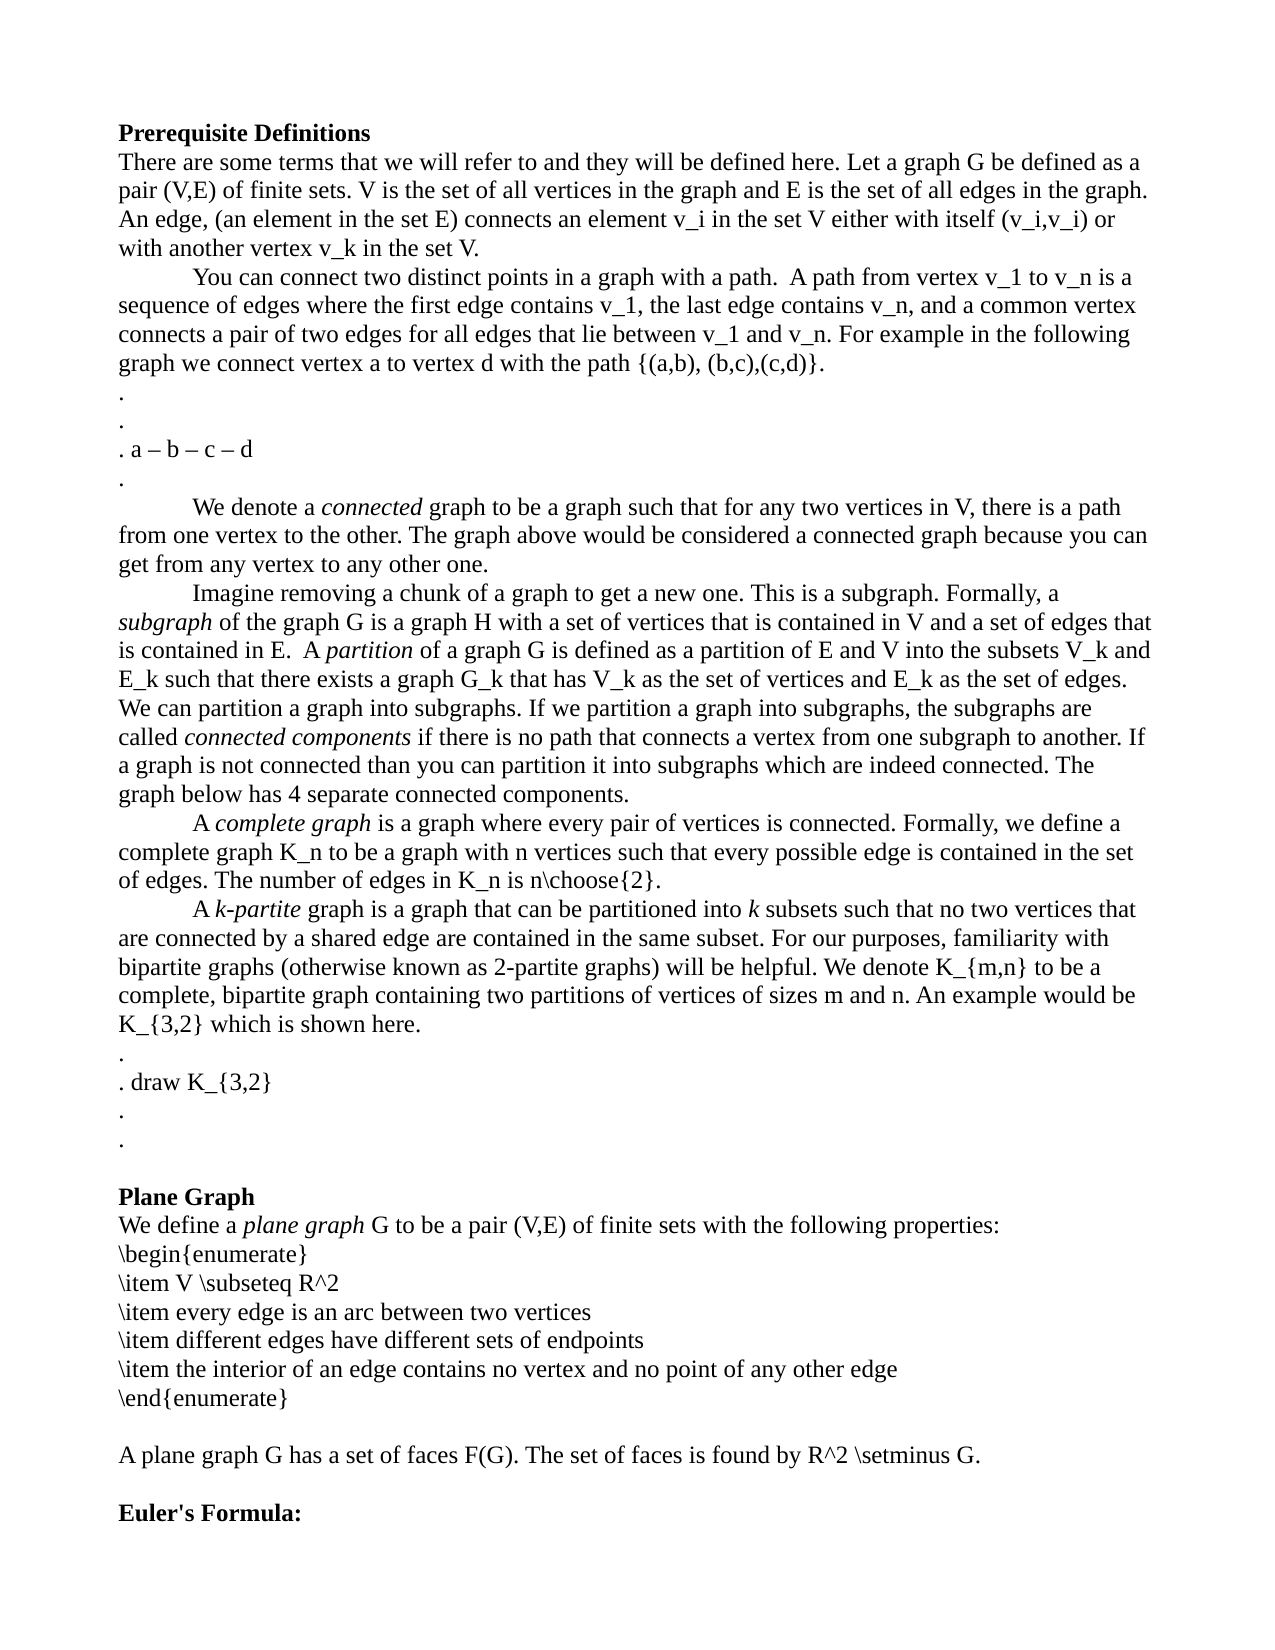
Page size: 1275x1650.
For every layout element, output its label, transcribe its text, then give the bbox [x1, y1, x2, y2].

text . [118, 1096, 1157, 1124]
text Prerequisite Definitions [118, 118, 1157, 147]
text A k-partite graph is a graph that can be partitioned into k subsets such that no two vertices that are connected by a shared edge are contained in the same subset. For our purposes, familiarity with bipartite graphs (otherwise known as 2-partite graphs) will be helpful. We denote K_{m,n} to be a complete, bipartite graph containing two partitions of vertices of sizes m and n. An example would be K_{3,2} which is shown here. [118, 894, 1157, 1038]
text \item the interior of an edge contains no vertex and no point of any other edge [118, 1354, 1157, 1383]
text . [118, 463, 1157, 492]
text Euler's Formula: [118, 1498, 1157, 1527]
text You can connect two distinct points in a graph with a path. A path from vertex v_1 to v_n is a sequence of edges where the first edge contains v_1, the last edge contains v_n, and a common vertex connects a pair of two edges for all edges that lie between v_1 and v_n. For example in the following graph we connect vertex a to vertex d with the path {(a,b), (b,c),(c,d)}. [118, 262, 1157, 377]
text Plane Graph [118, 1182, 1157, 1211]
text \item every edge is an arc between two vertices [118, 1297, 1157, 1326]
text . draw K_{3,2} [118, 1067, 1157, 1096]
text There are some terms that we will refer to and they will be defined here. Let a graph G be defined as a pair (V,E) of finite sets. V is the set of all vertices in the graph and E is the set of all edges in the graph. An edge, (an element in the set E) connects an element v_i in the set V either with itself (v_i,v_i) or with another vertex v_k in the set V. [118, 147, 1157, 262]
text . [118, 377, 1157, 406]
text We define a plane graph G to be a pair (V,E) of finite sets with the following properties: [118, 1211, 1157, 1239]
text \begin{enumerate} [118, 1239, 1157, 1268]
text \end{enumerate} [118, 1383, 1157, 1412]
text \item V \subseteq R^2 [118, 1268, 1157, 1297]
text . [118, 1124, 1157, 1153]
text A complete graph is a graph where every pair of vertices is connected. Formally, we define a complete graph K_n to be a graph with n vertices such that every possible edge is contained in the set of edges. The number of edges in K_n is n\choose{2}. [118, 808, 1157, 894]
text We denote a connected graph to be a graph such that for any two vertices in V, there is a path from one vertex to the other. The graph above would be considered a connected graph because you can get from any vertex to any other one. [118, 492, 1157, 578]
text . a – b – c – d [118, 434, 1157, 463]
text Imagine removing a chunk of a graph to get a new one. This is a subgraph. Formally, a subgraph of the graph G is a graph H with a set of vertices that is contained in V and a set of edges that is contained in E. A partition of a graph G is defined as a partition of E and V into the subsets V_k and E_k such that there exists a graph G_k that has V_k as the set of vertices and E_k as the set of edges. We can partition a graph into subgraphs. If we partition a graph into subgraphs, the subgraphs are called connected components if there is no path that connects a vertex from one subgraph to another. If a graph is not connected than you can partition it into subgraphs which are indeed connected. The graph below has 4 separate connected components. [118, 578, 1157, 808]
text . [118, 1038, 1157, 1067]
text . [118, 406, 1157, 434]
text A plane graph G has a set of faces F(G). The set of faces is found by R^2 \setminus G. [118, 1441, 1157, 1469]
text \item different edges have different sets of endpoints [118, 1326, 1157, 1354]
